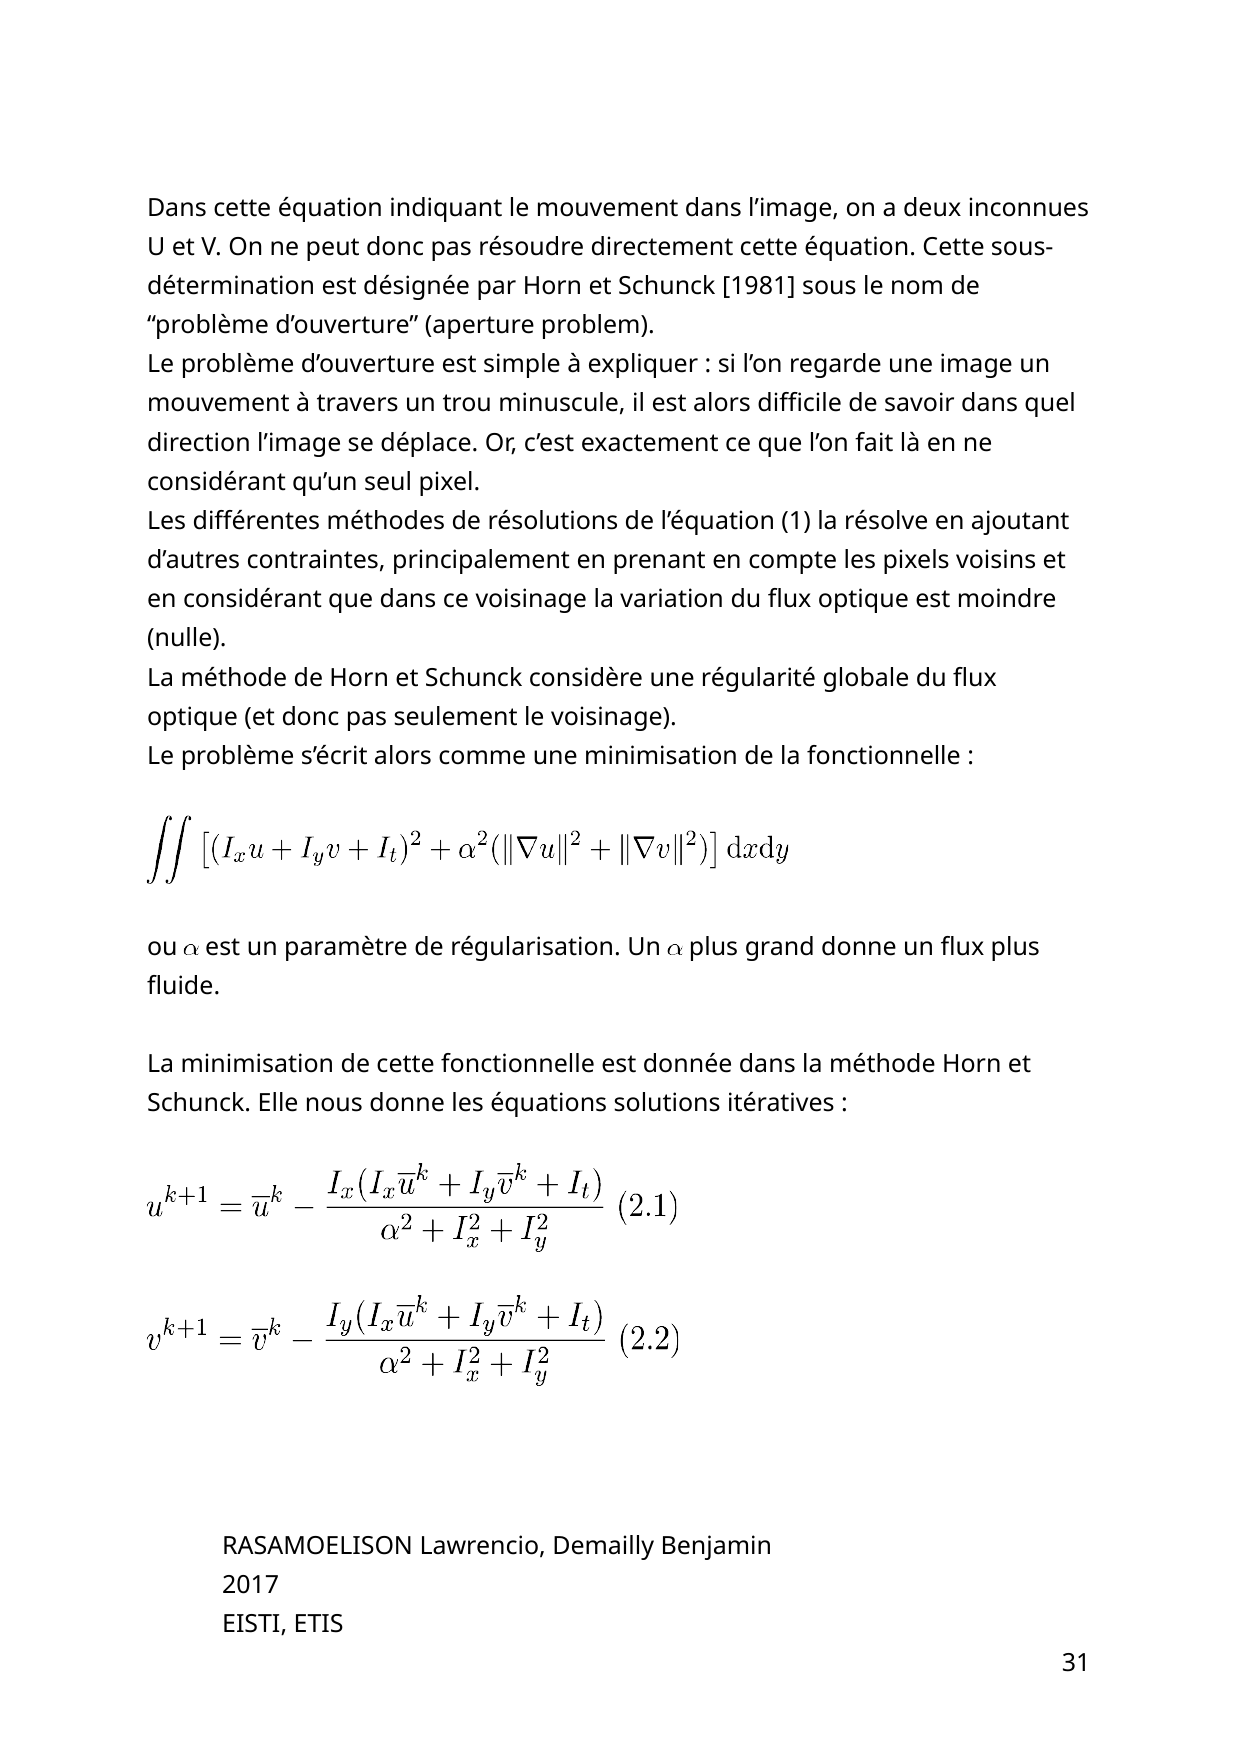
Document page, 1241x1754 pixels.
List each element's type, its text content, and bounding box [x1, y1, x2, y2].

text Les différentes méthodes de résolutions de l’équation (1) la résolve en ajoutant d’autres contraintes, principalement en prenant en compte les pixels voisins et en considérant que dans ce voisinage la variation du flux optique est moindre (nulle). [147, 502, 1090, 654]
picture [146, 1163, 677, 1252]
picture [183, 944, 199, 955]
text ou est un paramètre de régularisation. Un plus grand donne un flux plus fluide. [147, 928, 1090, 1001]
picture [667, 944, 683, 955]
picture [146, 815, 789, 884]
picture [146, 1295, 679, 1386]
text Dans cette équation indiquant le mouvement dans l’image, on a deux inconnues U et V. On ne peut donc pas résoudre directement cette équation. Cette sous-détermination est désignée par Horn et Schunck [1981] sous le nom de “problème d’ouverture” (aperture problem). [147, 189, 1090, 341]
text La minimisation de cette fonctionnelle est donnée dans la méthode Horn et Schunck. Elle nous donne les équations solutions itératives : [147, 1046, 1090, 1119]
text Le problème s’écrit alors comme une minimisation de la fonctionnelle : [147, 737, 1090, 772]
text Le problème d’ouverture est simple à expliquer : si l’on regarde une image un mouvement à travers un trou minuscule, il est alors difficile de savoir dans quel direction l’image se déplace. Or, c’est exactement ce que l’on fait là en ne considérant qu’un seul pixel. [147, 346, 1090, 497]
text La méthode de Horn et Schunck considère une régularité globale du flux optique (et donc pas seulement le voisinage). [147, 659, 1090, 732]
